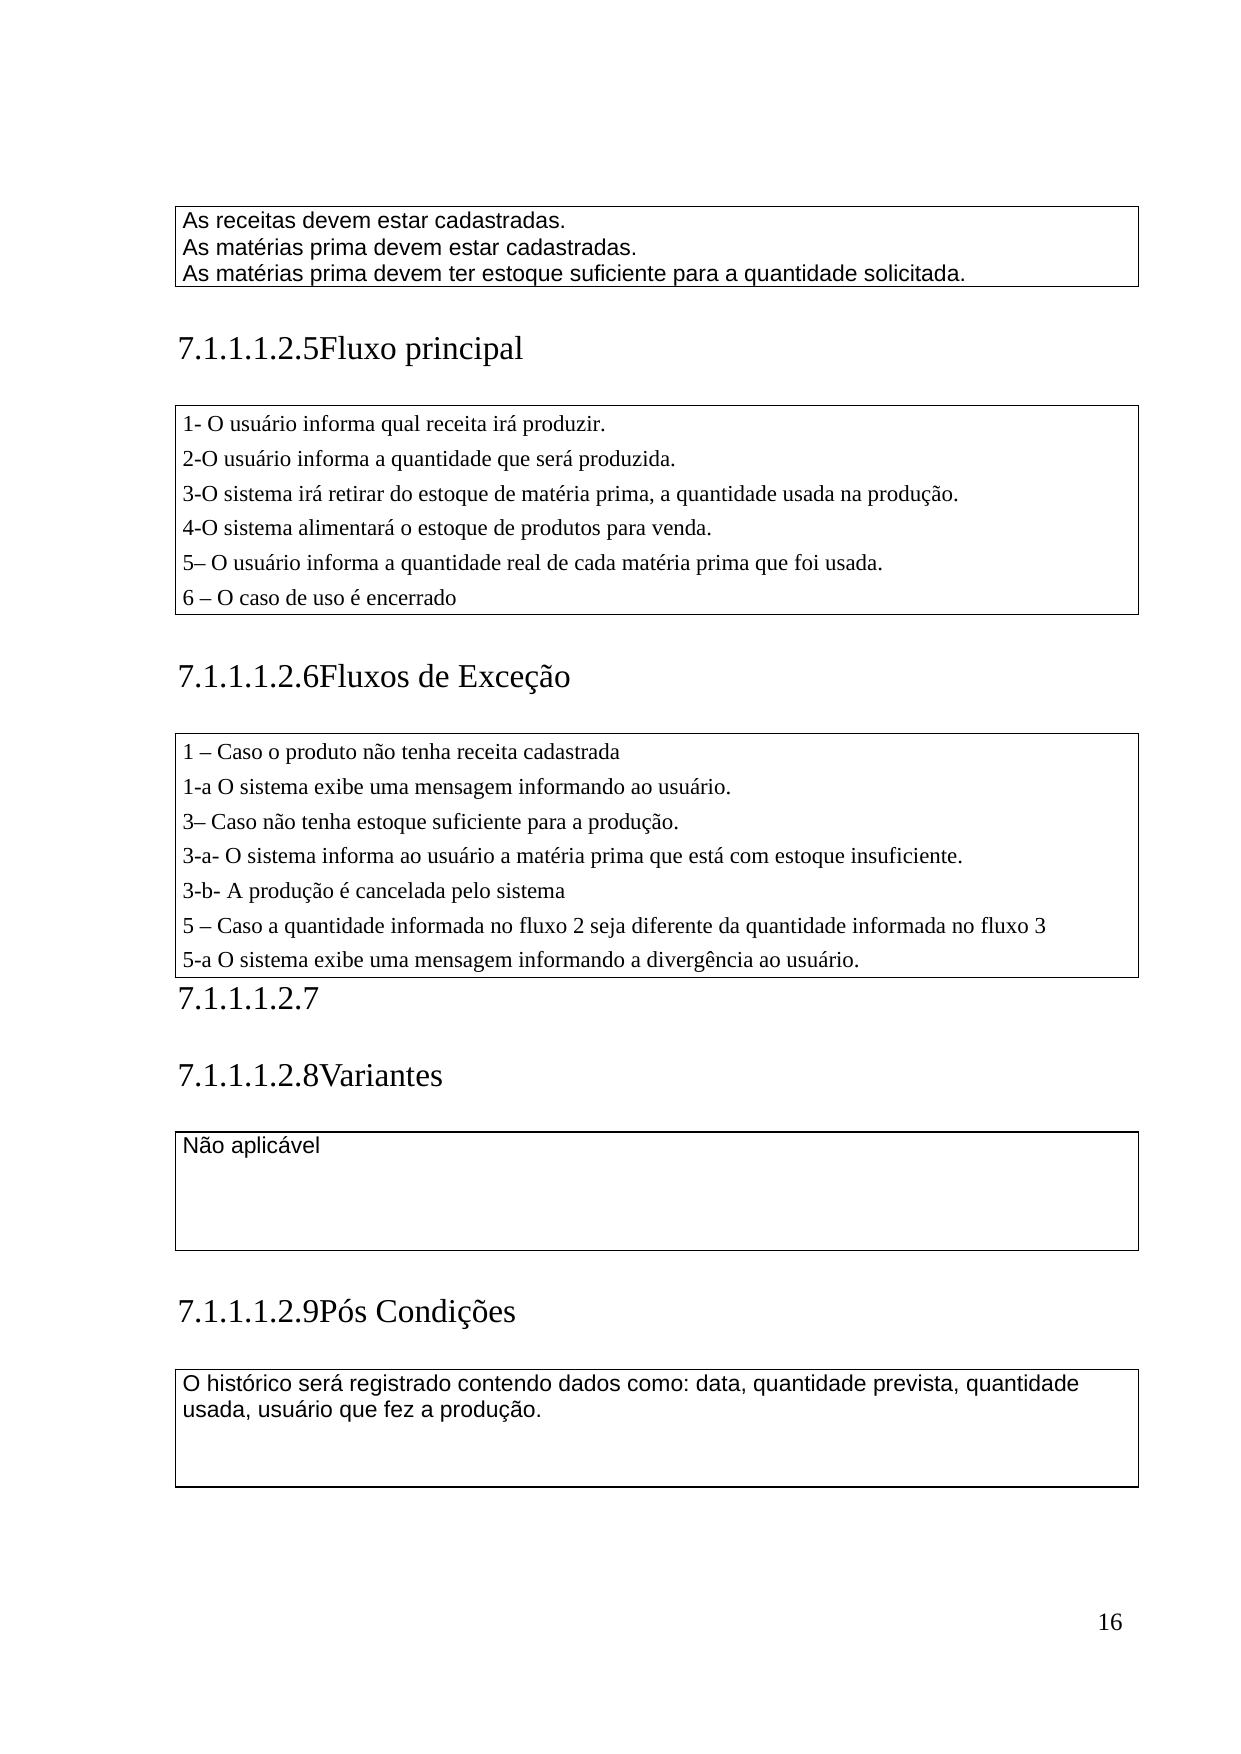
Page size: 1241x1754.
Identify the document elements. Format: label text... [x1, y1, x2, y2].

subtitle Pós Condições [177, 1292, 1122, 1330]
table_header Não aplicável [176, 1133, 1138, 1249]
subtitle Variantes [177, 1055, 1122, 1093]
subtitle Fluxo principal [177, 328, 1122, 367]
subtitle Fluxos de Exceção [177, 657, 1122, 695]
table_header 1- O usuário informa qual receita irá produzir. 2-O usuário informa a quantidade que será produzida. 3-O sistema irá retirar do estoque de matéria prima, a quantidade usada na produção. 4-O sistema alimentará o estoque de produtos para venda. 5– O usuário informa a quantidade real de cada matéria prima que foi usada. 6 – O caso de uso é encerrado [176, 406, 1138, 614]
table_header 1 – Caso o produto não tenha receita cadastrada 1-a O sistema exibe uma mensagem informando ao usuário. 3– Caso não tenha estoque suficiente para a produção. 3-a- O sistema informa ao usuário a matéria prima que está com estoque insuficiente. 3-b- A produção é cancelada pelo sistema 5 – Caso a quantidade informada no fluxo 2 seja diferente da quantidade informada no fluxo 3 5-a O sistema exibe uma mensagem informando a divergência ao usuário. [176, 734, 1138, 977]
table_header O histórico será registrado contendo dados como: data, quantidade prevista, quantidade usada, usuário que fez a produção. [176, 1370, 1138, 1486]
table_header As receitas devem estar cadastradas. As matérias prima devem estar cadastradas. As matérias prima devem ter estoque suficiente para a quantidade solicitada. [176, 207, 1138, 286]
